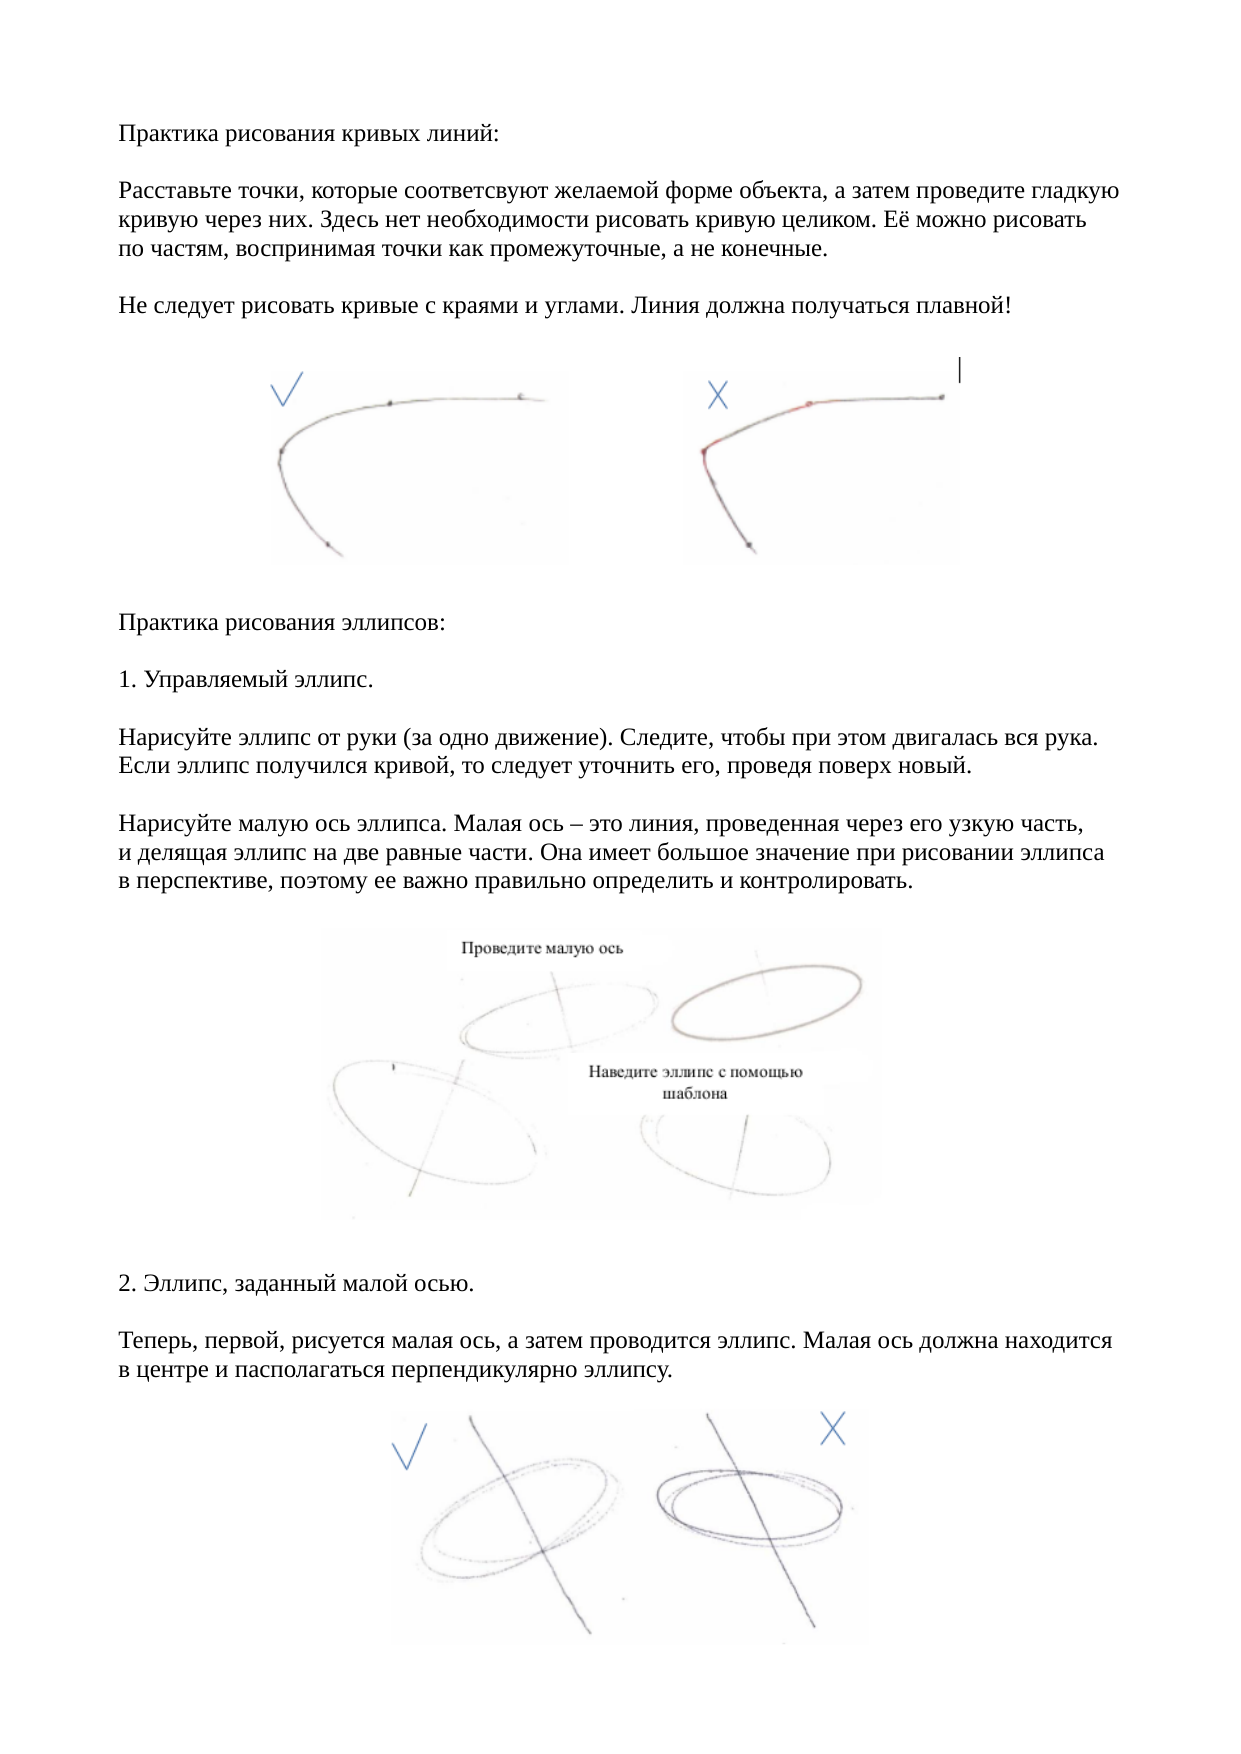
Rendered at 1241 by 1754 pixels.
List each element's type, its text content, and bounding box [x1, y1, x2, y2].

text Не следует рисовать кривые с краями и углами. Линия должна получаться плавной! [118, 291, 1122, 319]
text 2. Эллипс, заданный малой осью. [118, 1268, 1122, 1297]
text и делящая эллипс на две равные части. Она имеет большое значение при рисовании эллипса [118, 837, 1122, 866]
text Нарисуйте эллипс от руки (за одно движение). Следите, чтобы при этом двигалась вся рука. Если эллипс получился кривой, то следует уточнить его, проведя поверх новый. [118, 722, 1122, 779]
picture [255, 357, 967, 565]
text 1. Управляемый эллипс. [118, 664, 1122, 693]
picture [319, 928, 893, 1220]
text Расставьте точки, которые соответсвуют желаемой форме объекта, а затем проведите гладкую кривую через них. Здесь нет необходимости рисовать кривую целиком. Её можно рисовать [118, 176, 1122, 233]
text Практика рисования эллипсов: [118, 607, 1122, 636]
text Практика рисования кривых линий: [118, 118, 1122, 147]
text Теперь, первой, рисуется малая ось, а затем проводится эллипс. Малая ось должна находится в центре и пасполагаться перпендикулярно эллипсу. [118, 1326, 1122, 1383]
picture [371, 1401, 869, 1647]
text по частям, воспринимая точки как промежуточные, а не конечные. [118, 233, 1122, 262]
text Нарисуйте малую ось эллипса. Малая ось – это линия, проведенная через его узкую часть, [118, 808, 1122, 837]
text в перспективе, поэтому ее важно правильно определить и контролировать. [118, 866, 1122, 894]
